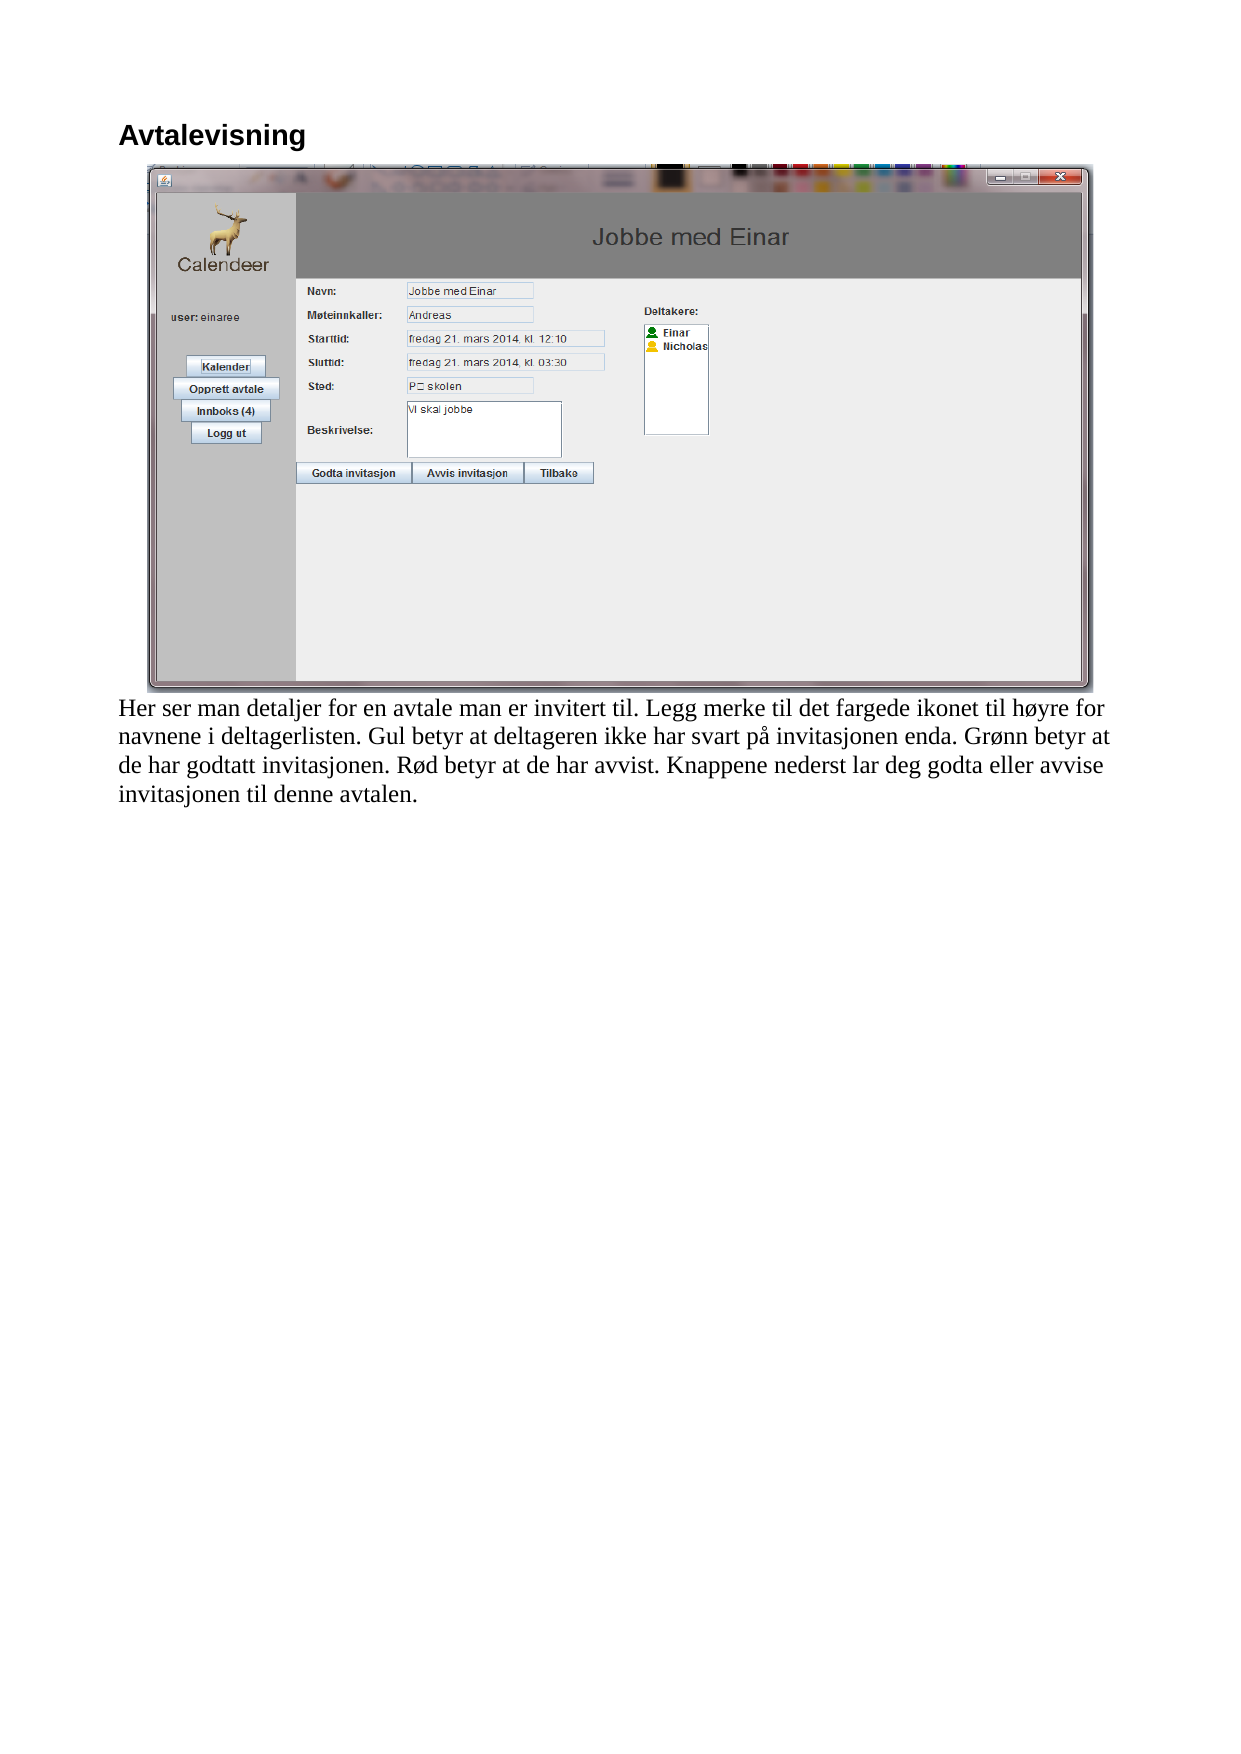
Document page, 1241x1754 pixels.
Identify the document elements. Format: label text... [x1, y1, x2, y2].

subtitle Avtalevisning [118, 118, 1122, 152]
picture [147, 164, 1094, 693]
text Her ser man detaljer for en avtale man er invitert til. Legg merke til det fargede ikonet til høyre for navnene i deltagerlisten. Gul betyr at deltageren ikke har svart på invitasjonen enda. Grønn betyr at de har godtatt invitasjonen. Rød betyr at de har avvist. Knappene nederst lar deg godta eller avvise invitasjonen til denne avtalen. [118, 164, 1122, 808]
